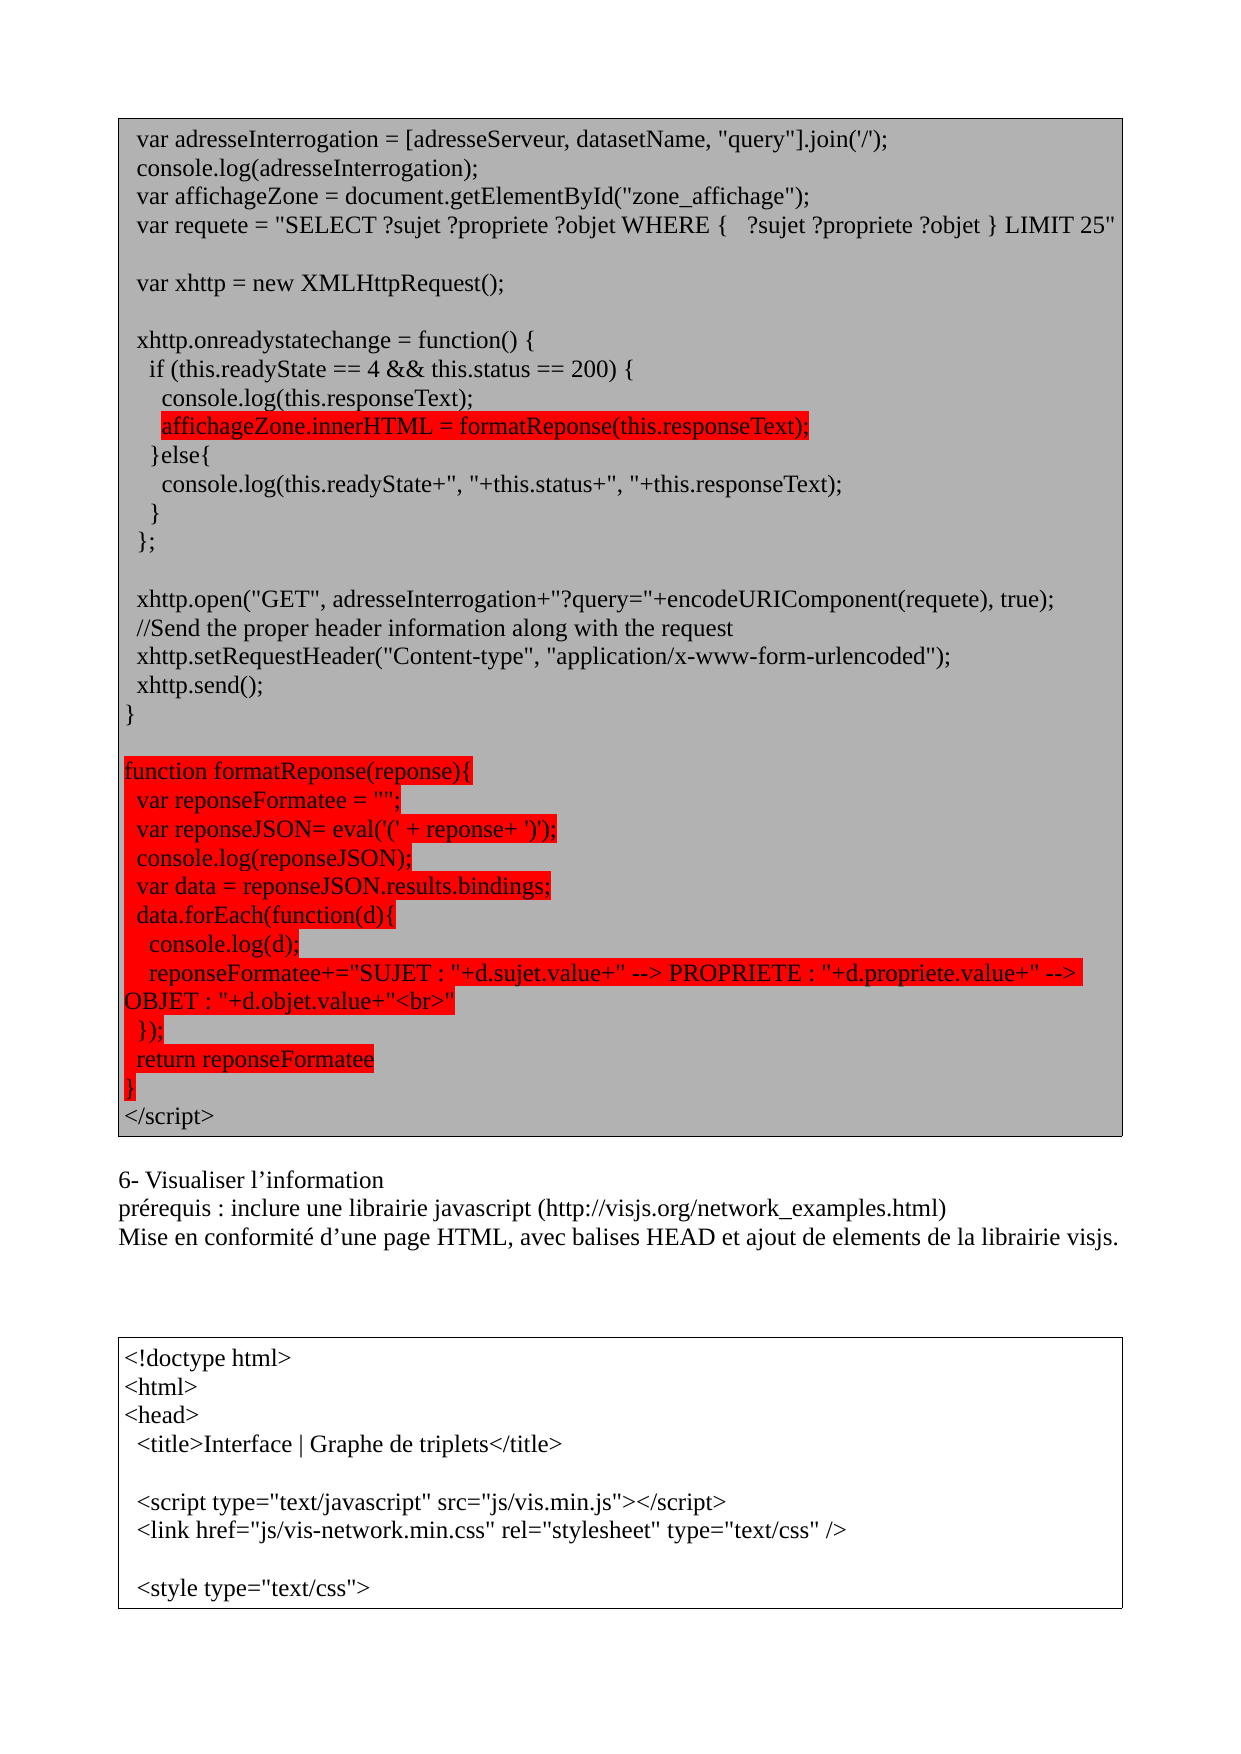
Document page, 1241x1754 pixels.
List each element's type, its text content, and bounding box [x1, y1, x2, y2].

text Mise en conformité d’une page HTML, avec balises HEAD et ajout de elements de la librairie visjs. [118, 1222, 1122, 1251]
text prérequis : inclure une librairie javascript (http://visjs.org/network_examples.html) [118, 1193, 1122, 1222]
table_header <!doctype html> <html> <head> <title>Interface | Graphe de triplets</title> <script type="text/javascript" src="js/vis.min.js"></script> <link href="js/vis-network.min.css" rel="stylesheet" type="text/css" /> <style type="text/css"> [119, 1338, 1122, 1608]
table_header var adresseInterrogation = [adresseServeur, datasetName, "query"].join('/'); console.log(adresseInterrogation); var affichageZone = document.getElementById("zone_affichage"); var requete = "SELECT ?sujet ?propriete ?objet WHERE { ?sujet ?propriete ?objet } LIMIT 25" var xhttp = new XMLHttpRequest(); xhttp.onreadystatechange = function() { if (this.readyState == 4 && this.status == 200) { console.log(this.responseText); affichageZone.innerHTML = formatReponse(this.responseText); }else{ console.log(this.readyState+", "+this.status+", "+this.responseText); } }; xhttp.open("GET", adresseInterrogation+"?query="+encodeURIComponent(requete), true); //Send the proper header information along with the request xhttp.setRequestHeader("Content-type", "application/x-www-form-urlencoded"); xhttp.send(); } function formatReponse(reponse){ var reponseFormatee = ""; var reponseJSON= eval('(' + reponse+ ')'); console.log(reponseJSON); var data = reponseJSON.results.bindings; data.forEach(function(d){ console.log(d); reponseFormatee+="SUJET : "+d.sujet.value+" --> PROPRIETE : "+d.propriete.value+" --> OBJET : "+d.objet.value+"<br>" }); return reponseFormatee } </script> [119, 119, 1122, 1136]
text 6- Visualiser l’information [118, 1165, 1122, 1193]
